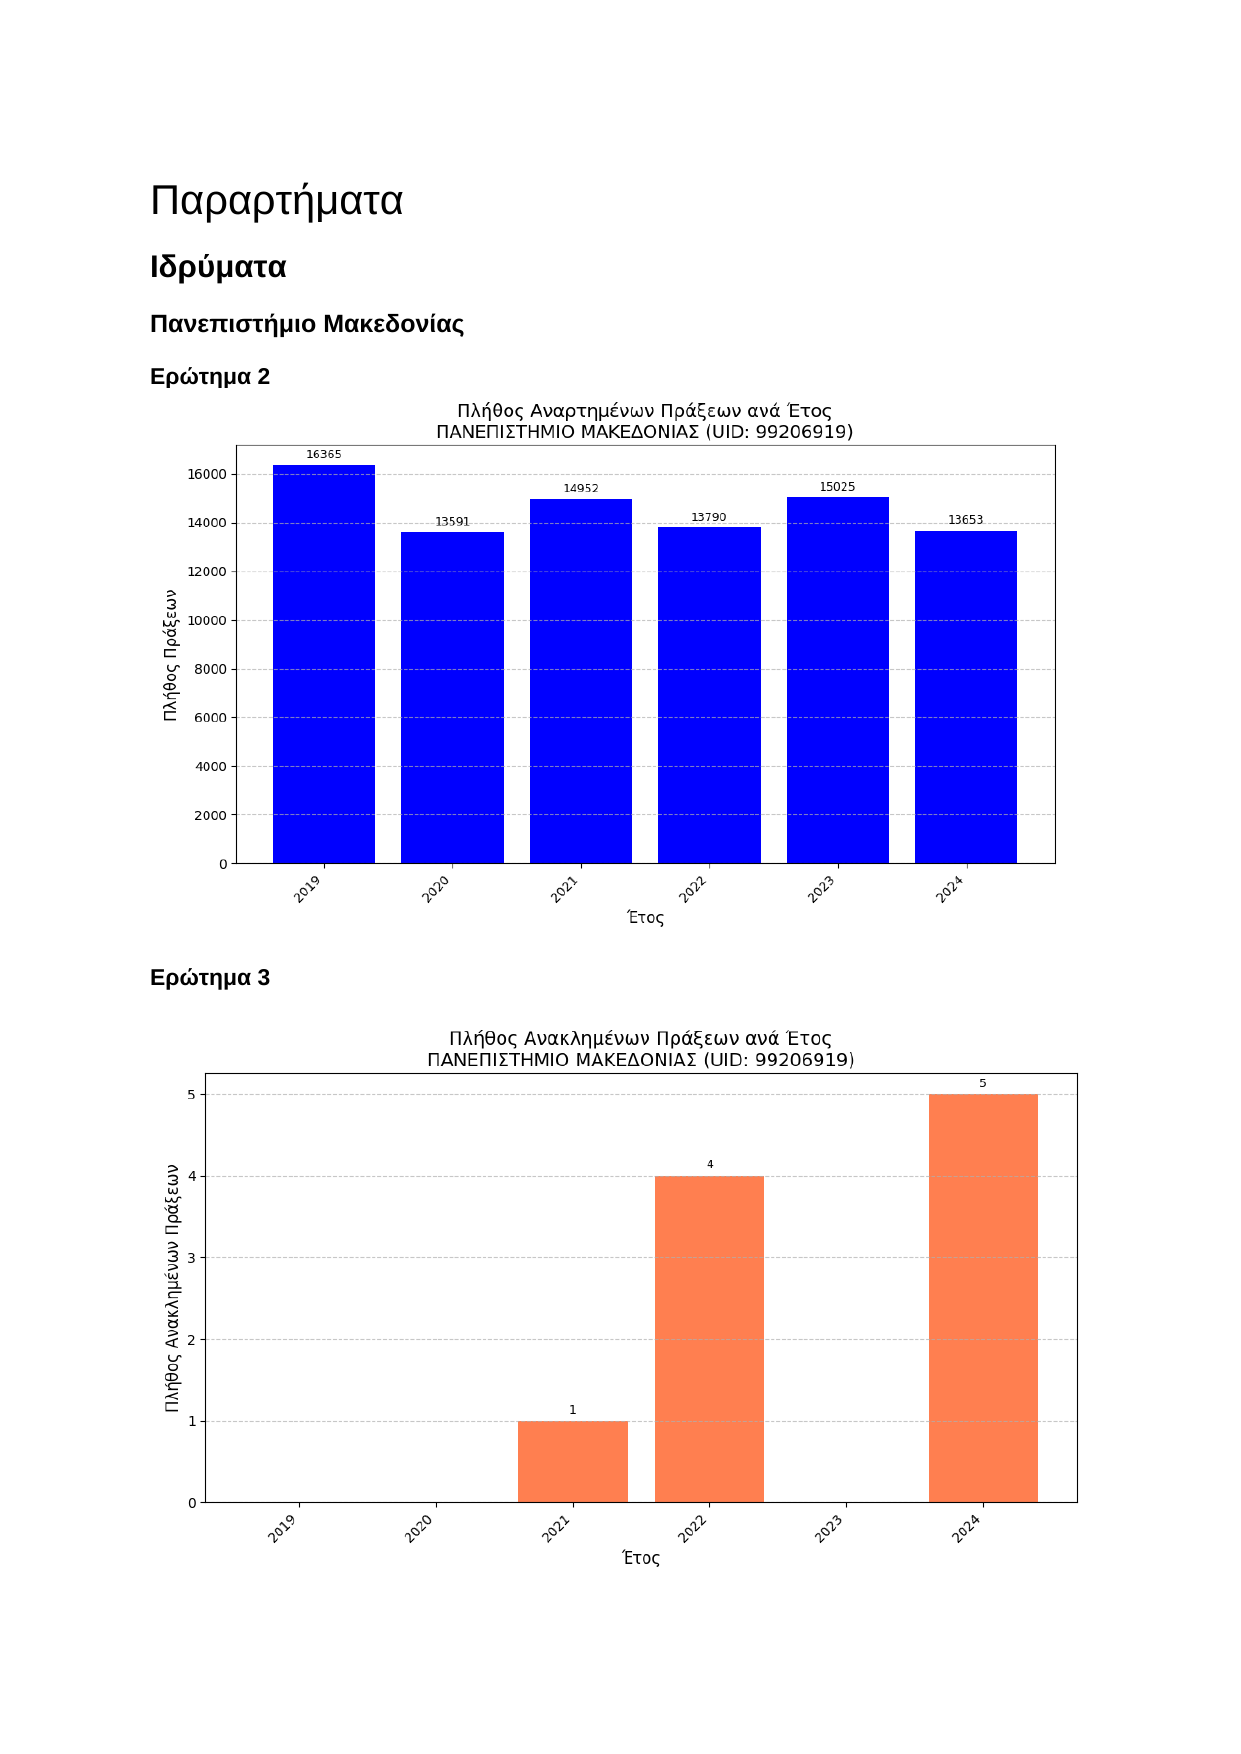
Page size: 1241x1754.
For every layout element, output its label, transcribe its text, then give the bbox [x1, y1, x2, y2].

subtitle Παραρτήματα [150, 175, 1090, 223]
text Ιδρύματα [150, 248, 1090, 284]
text Ερώτημα 3 [150, 964, 1090, 991]
text Ερώτημα 2 [150, 363, 1090, 939]
picture [150, 1015, 1091, 1581]
text Πανεπιστήμιο Μακεδονίας [150, 309, 1090, 338]
picture [150, 388, 1068, 940]
